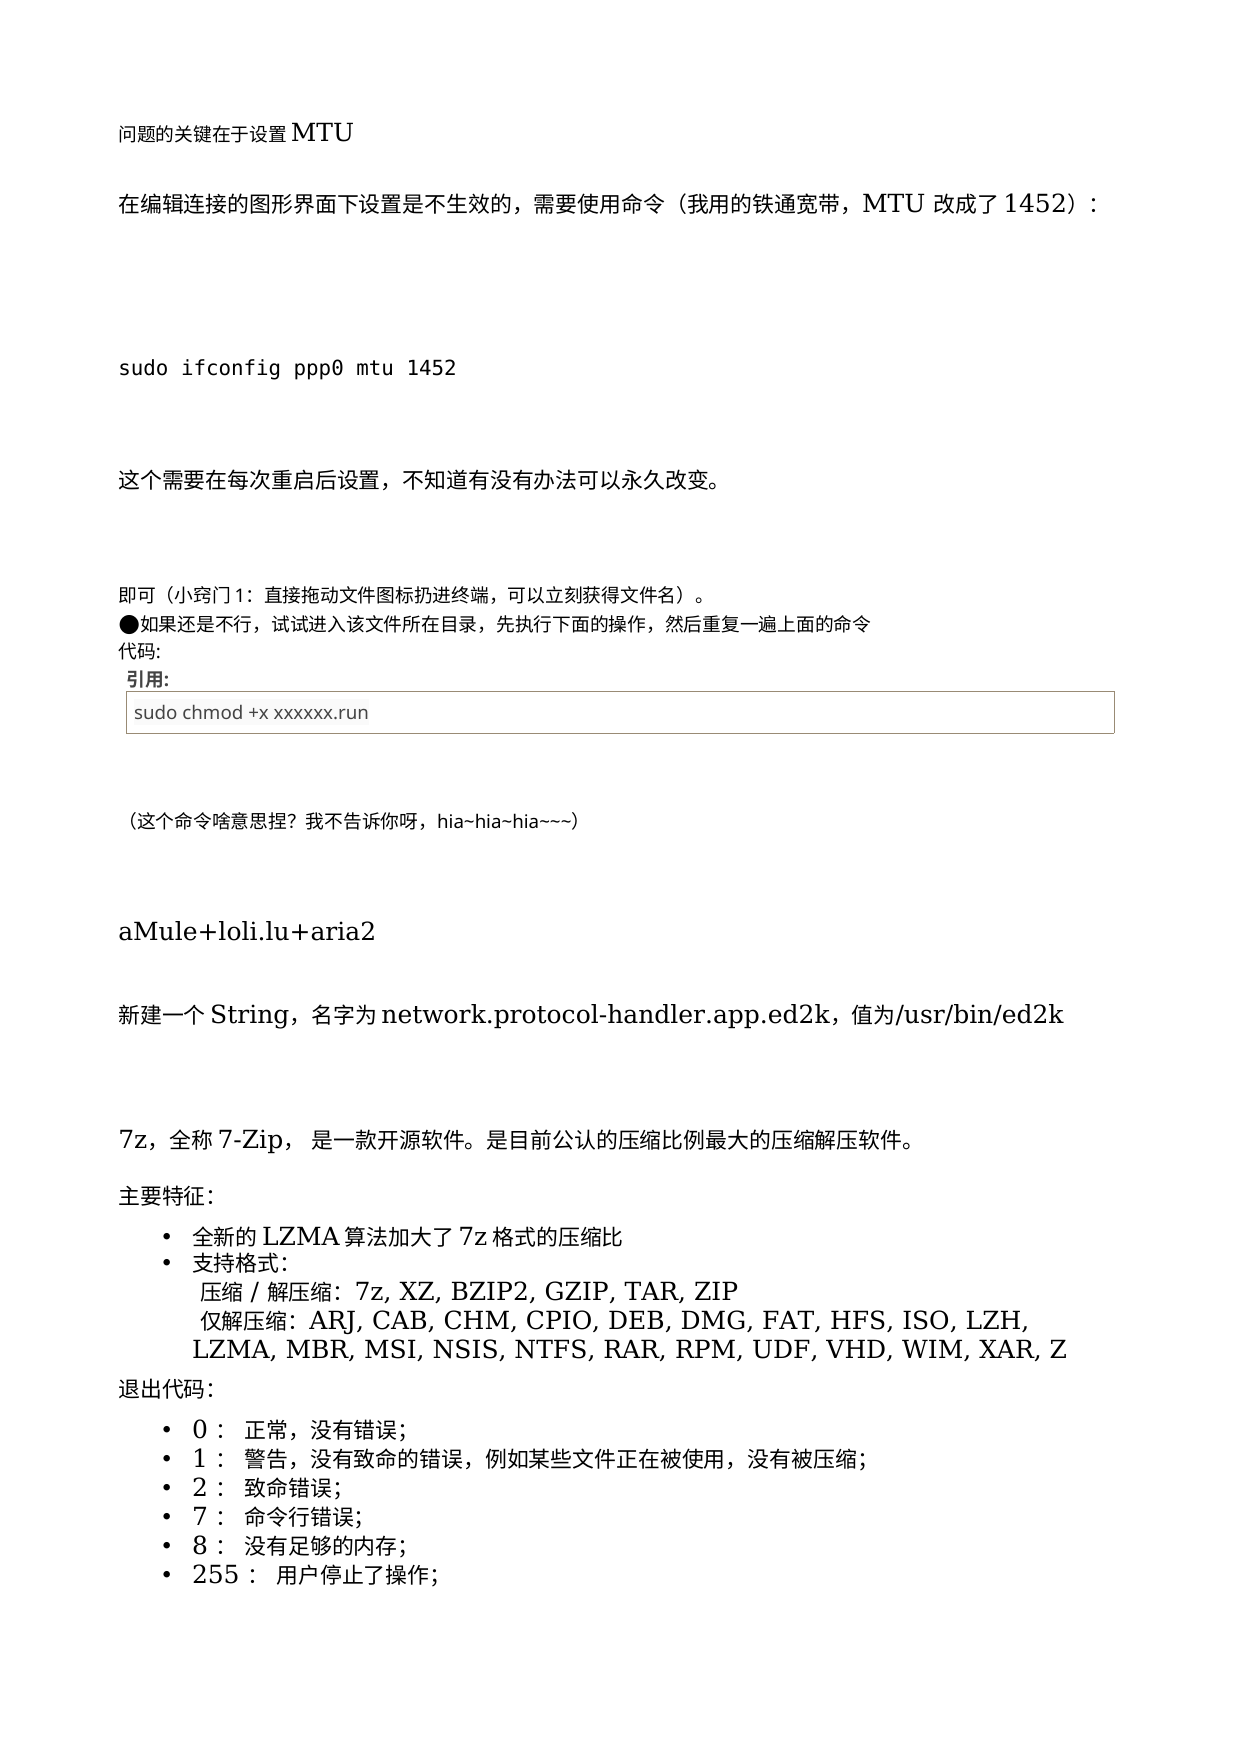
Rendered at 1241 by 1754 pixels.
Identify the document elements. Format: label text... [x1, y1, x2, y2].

text 引用: [126, 664, 1114, 691]
list 支持格式： 压缩 / 解压缩：7z, XZ, BZIP2, GZIP, TAR, ZIP 仅解压缩：ARJ, CAB, CHM, CPIO, DEB, DMG, FAT, HFS, ISO, LZH, LZMA, MBR, MSI, NSIS, NTFS, RAR, RPM, UDF, VHD, WIM, XAR, Z [162, 1251, 1122, 1364]
text 即可（小窍门1：直接拖动文件图标扔进终端，可以立刻获得文件名）。 ●如果还是不行，试试进入该文件所在目录，先执行下面的操作，然后重复一遍上面的命令 代码: [118, 581, 1122, 664]
list 8 ： 没有足够的内存； [162, 1532, 1122, 1561]
list 1 ： 警告，没有致命的错误，例如某些文件正在被使用，没有被压缩； [162, 1444, 1122, 1473]
text sudo ifconfig ppp0 mtu 1452 [118, 356, 1122, 380]
list 2 ： 致命错误； [162, 1473, 1122, 1502]
text aMule+loli.lu+aria2 [118, 917, 1122, 946]
text 7z，全称7-Zip， 是一款开源软件。是目前公认的压缩比例最大的压缩解压软件。 主要特征： [118, 1126, 1122, 1209]
text （这个命令啥意思捏？我不告诉你呀，hia~hia~hia~~~） [118, 748, 1122, 834]
text 退出代码： [118, 1377, 1122, 1402]
text 在编辑连接的图形界面下设置是不生效的，需要使用命令（我用的铁通宽带，MTU 改成了1452）： [118, 189, 1122, 218]
text sudo chmod +x xxxxxx.run [127, 692, 1114, 733]
text 这个需要在每次重启后设置，不知道有没有办法可以永久改变。 [118, 438, 1122, 493]
list 255 ： 用户停止了操作； [162, 1561, 1122, 1590]
text 新建一个String，名字为network.protocol-handler.app.ed2k，值为/usr/bin/ed2k [118, 1001, 1122, 1030]
list 7 ： 命令行错误； [162, 1502, 1122, 1532]
list 0 ： 正常，没有错误； [162, 1415, 1122, 1444]
list 全新的LZMA算法加大了7z格式的压缩比 [162, 1222, 1122, 1251]
text 问题的关键在于设置MTU [118, 118, 1122, 147]
